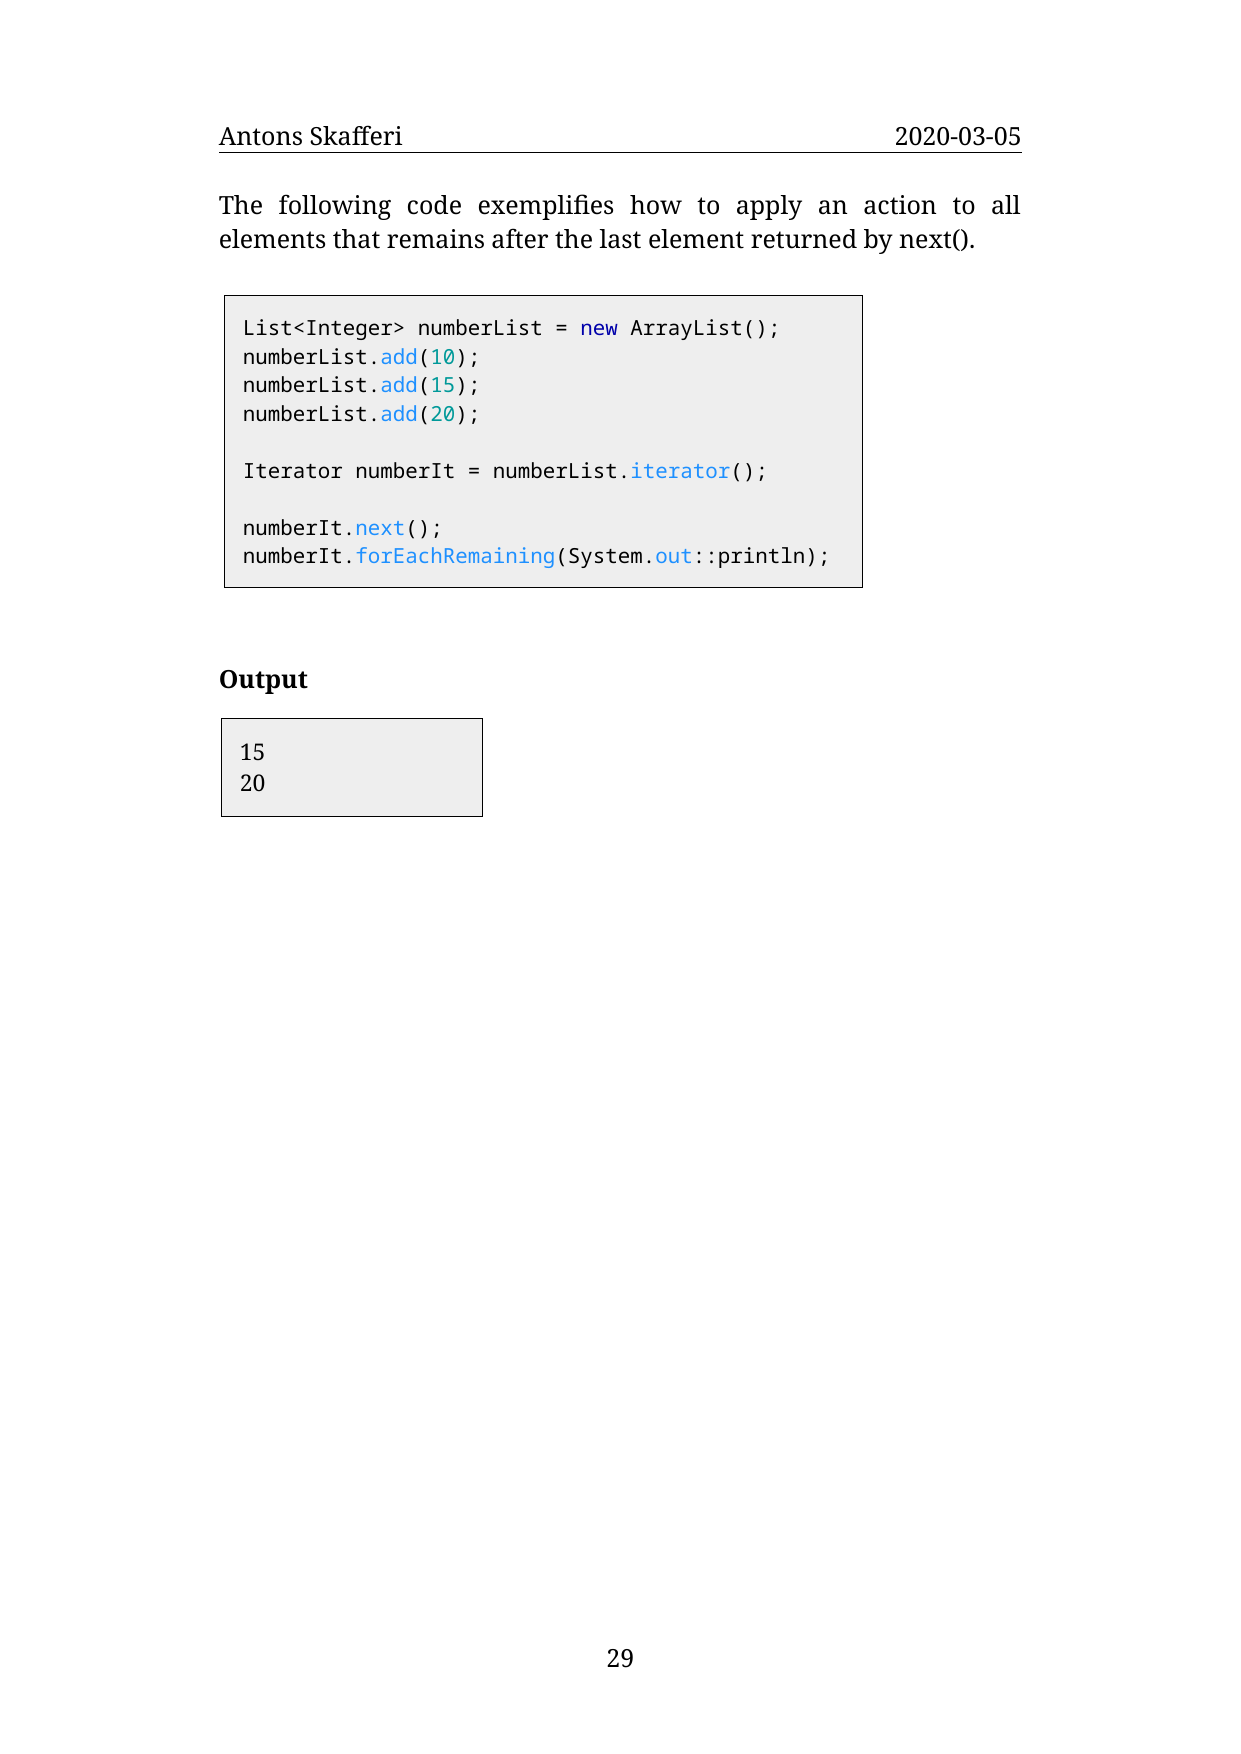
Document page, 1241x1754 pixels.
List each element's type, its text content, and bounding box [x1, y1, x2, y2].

text Output [218, 661, 1022, 695]
text The following code exemplifies how to apply an action to all elements that remains after the last element returned by next(). [218, 188, 1022, 256]
